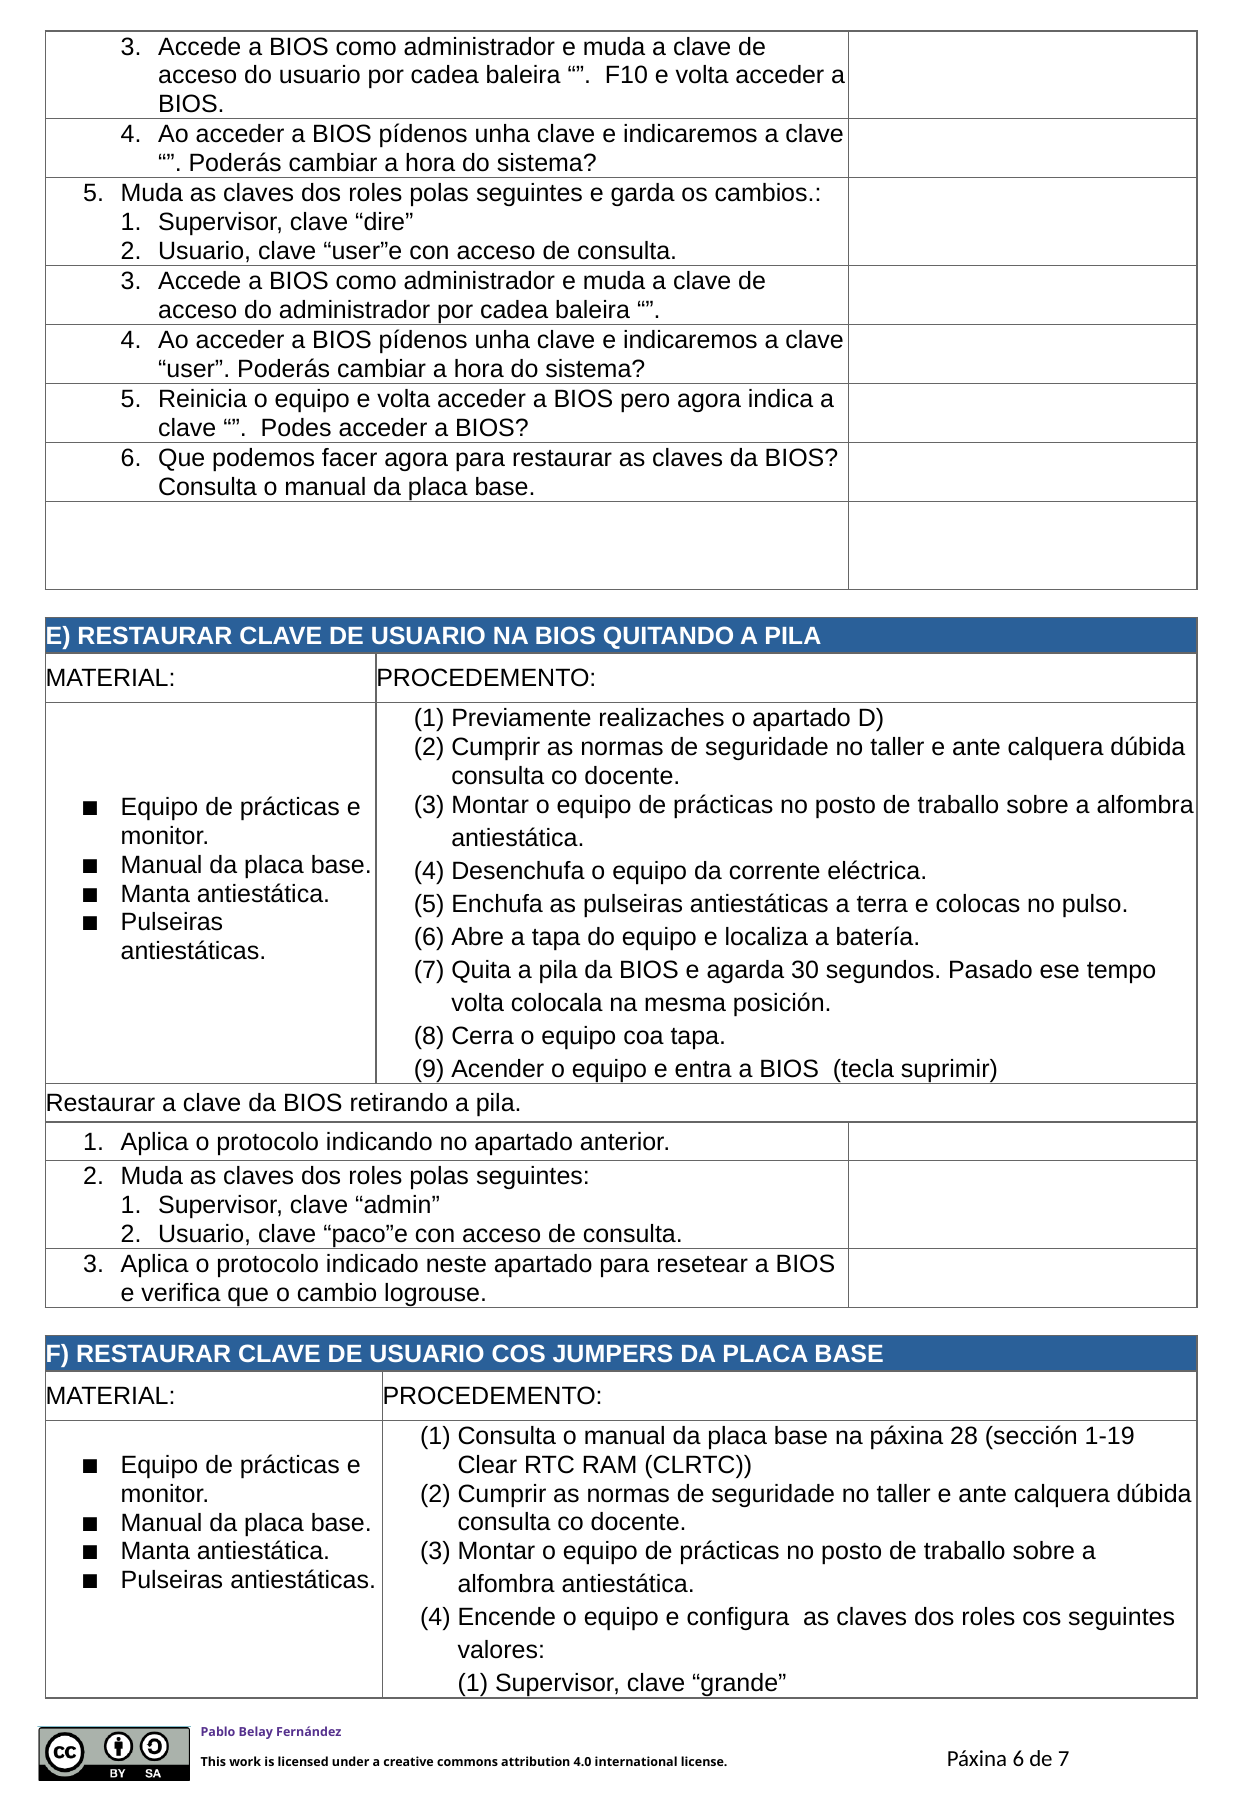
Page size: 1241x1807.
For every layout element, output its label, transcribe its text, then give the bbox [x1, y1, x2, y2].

table_header F) RESTAURAR CLAVE DE USUARIO COS JUMPERS DA PLACA BASE [46, 1336, 1196, 1370]
table_cell Accede a BIOS como administrador e muda a clave de acceso do administrador por cadea baleira “”. [46, 266, 848, 324]
picture [37, 1725, 191, 1783]
table_cell [849, 1161, 1196, 1247]
table_cell [849, 443, 1196, 501]
table_cell [849, 178, 1196, 264]
table_cell MATERIAL: [46, 1372, 382, 1419]
table_cell [849, 384, 1196, 442]
table_cell Muda as claves dos roles polas seguintes e garda os cambios.: Supervisor, clave “dire” Usuario, clave “user”e con acceso de consulta. [46, 178, 848, 264]
table_cell Equipo de prácticas e monitor. Manual da placa base. Manta antiestática. Pulseiras antiestáticas. [46, 703, 375, 1082]
table_cell [849, 325, 1196, 383]
table_cell [849, 502, 1196, 589]
table_cell [849, 266, 1196, 324]
table_cell Muda as claves dos roles polas seguintes: Supervisor, clave “admin” Usuario, clave “paco”e con acceso de consulta. [46, 1161, 848, 1247]
table_cell [46, 502, 848, 589]
table_cell MATERIAL: [46, 654, 375, 702]
table_cell PROCEDEMENTO: [377, 654, 1196, 702]
table_cell Ao acceder a BIOS pídenos unha clave e indicaremos a clave “”. Poderás cambiar a hora do sistema? [46, 119, 848, 177]
table_cell Equipo de prácticas e monitor. Manual da placa base. Manta antiestática. Pulseiras antiestáticas. [46, 1421, 382, 1697]
table_cell Restaurar a clave da BIOS retirando a pila. [46, 1084, 1196, 1121]
table_header E) RESTAURAR CLAVE DE USUARIO NA BIOS QUITANDO A PILA [46, 618, 1196, 652]
table_cell Reinicia o equipo e volta acceder a BIOS pero agora indica a clave “”. Podes acceder a BIOS? [46, 384, 848, 442]
table_cell PROCEDEMENTO: [383, 1372, 1196, 1419]
table_cell Aplica o protocolo indicando no apartado anterior. [46, 1123, 848, 1159]
table_cell Ao acceder a BIOS pídenos unha clave e indicaremos a clave “user”. Poderás cambiar a hora do sistema? [46, 325, 848, 383]
table_cell Consulta o manual da placa base na páxina 28 (sección 1-19 Clear RTC RAM (CLRTC)) Cumprir as normas de seguridade no taller e ante calquera dúbida consulta co docente. Montar o equipo de prácticas no posto de traballo sobre a alfombra antiestática. Encende o equipo e configura as claves dos roles cos seguintes valores: Supervisor, clave “grande” Usuario, clave “peque”e con acceso de consulta. Garda os cambios (F10) Apaga e desenchufa o equipo da corrente eléctrica. Enchufa as pulseiras antiestáticas a terra e colocas no pulso. Abre a tapa do equipo e localiza os pins para facer un “CLEAR CMOS”. Coloca o jumper na posición de limpeza e agarda entre 5 e 10 segundos. Volta a configurar os pins na posición inicial. Cerra o equipo e xa podes encender o equipo e verificar se temos a clave reseteada. [383, 1421, 1196, 1697]
table_cell Previamente realizaches o apartado D) Cumprir as normas de seguridade no taller e ante calquera dúbida consulta co docente. Montar o equipo de prácticas no posto de traballo sobre a alfombra antiestática. Desenchufa o equipo da corrente eléctrica. Enchufa as pulseiras antiestáticas a terra e colocas no pulso. Abre a tapa do equipo e localiza a batería. Quita a pila da BIOS e agarda 30 segundos. Pasado ese tempo volta colocala na mesma posición. Cerra o equipo coa tapa. Acender o equipo e entra a BIOS (tecla suprimir) [377, 703, 1196, 1082]
table_cell Accede a BIOS como administrador e muda a clave de acceso do usuario por cadea baleira “”. F10 e volta acceder a BIOS. [46, 32, 848, 118]
table_cell [849, 32, 1196, 118]
table_cell [849, 1249, 1196, 1306]
table_cell [849, 1123, 1196, 1159]
table_cell Que podemos facer agora para restaurar as claves da BIOS? Consulta o manual da placa base. [46, 443, 848, 501]
table_cell [849, 119, 1196, 177]
table_cell Aplica o protocolo indicado neste apartado para resetear a BIOS e verifica que o cambio logrouse. [46, 1249, 848, 1306]
